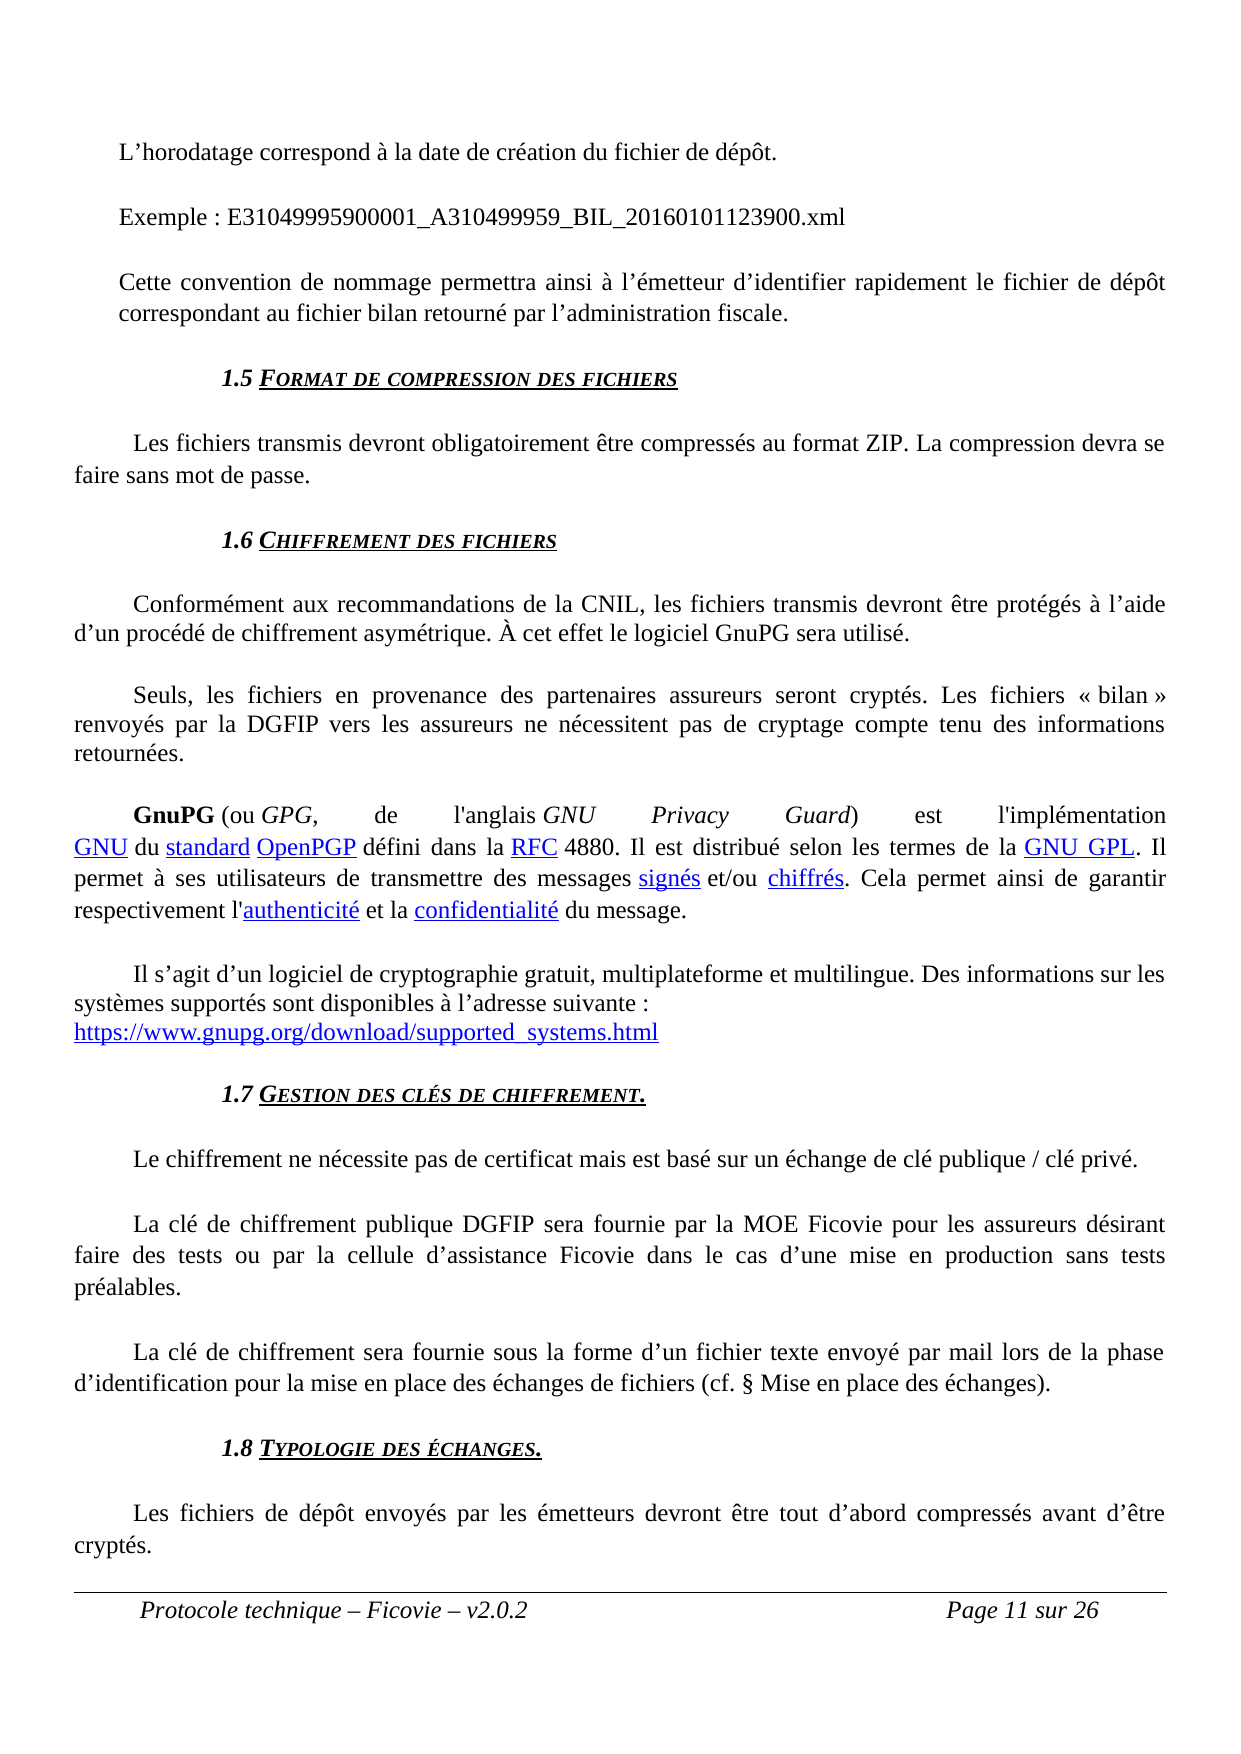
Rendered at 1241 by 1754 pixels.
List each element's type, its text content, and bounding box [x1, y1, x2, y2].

text Les fichiers transmis devront obligatoirement être compressés au format ZIP. La compression devra se faire sans mot de passe. [74, 428, 1167, 488]
subtitle Chiffrement des fichiers [221, 525, 1167, 553]
text Cette convention de nommage permettra ainsi à l’émetteur d’identifier rapidement le fichier de dépôt correspondant au fichier bilan retourné par l’administration fiscale. [118, 267, 1167, 327]
text La clé de chiffrement sera fournie sous la forme d’un fichier texte envoyé par mail lors de la phase d’identification pour la mise en place des échanges de fichiers (cf. § Mise en place des échanges). [74, 1337, 1167, 1397]
subtitle Typologie des échanges. [221, 1433, 1167, 1462]
text Seuls, les fichiers en provenance des partenaires assureurs seront cryptés. Les fichiers « bilan » renvoyés par la DGFIP vers les assureurs ne nécessitent pas de cryptage compte tenu des informations retournées. [74, 680, 1167, 767]
text L’horodatage correspond à la date de création du fichier de dépôt. [118, 137, 1167, 166]
text Conformément aux recommandations de la CNIL, les fichiers transmis devront être protégés à l’aide d’un procédé de chiffrement asymétrique. À cet effet le logiciel GnuPG sera utilisé. [74, 589, 1167, 647]
text Il s’agit d’un logiciel de cryptographie gratuit, multiplateforme et multilingue. Des informations sur les systèmes supportés sont disponibles à l’adresse suivante : https://www.gnupg.org/download/supported_systems.html [74, 959, 1167, 1046]
text GnuPG (ou GPG, de l'anglais GNU Privacy Guard) est l'implémentation GNU du standard OpenPGP défini dans la RFC 4880. Il est distribué selon les termes de la GNU GPL. Il permet à ses utilisateurs de transmettre des messages signés et/ou chiffrés. Cela permet ainsi de garantir respectivement l'authenticité et la confidentialité du message. [74, 800, 1167, 923]
text Les fichiers de dépôt envoyés par les émetteurs devront être tout d’abord compressés avant d’être cryptés. [74, 1498, 1167, 1559]
text Le chiffrement ne nécessite pas de certificat mais est basé sur un échange de clé publique / clé privé. [74, 1144, 1167, 1173]
text Exemple : E31049995900001_A310499959_BIL_20160101123900.xml [118, 202, 1167, 231]
subtitle Gestion des clés de chiffrement. [221, 1079, 1167, 1108]
text La clé de chiffrement publique DGFIP sera fournie par la MOE Ficovie pour les assureurs désirant faire des tests ou par la cellule d’assistance Ficovie dans le cas d’une mise en production sans tests préalables. [74, 1209, 1167, 1301]
subtitle Format de compression des fichiers [221, 363, 1167, 392]
